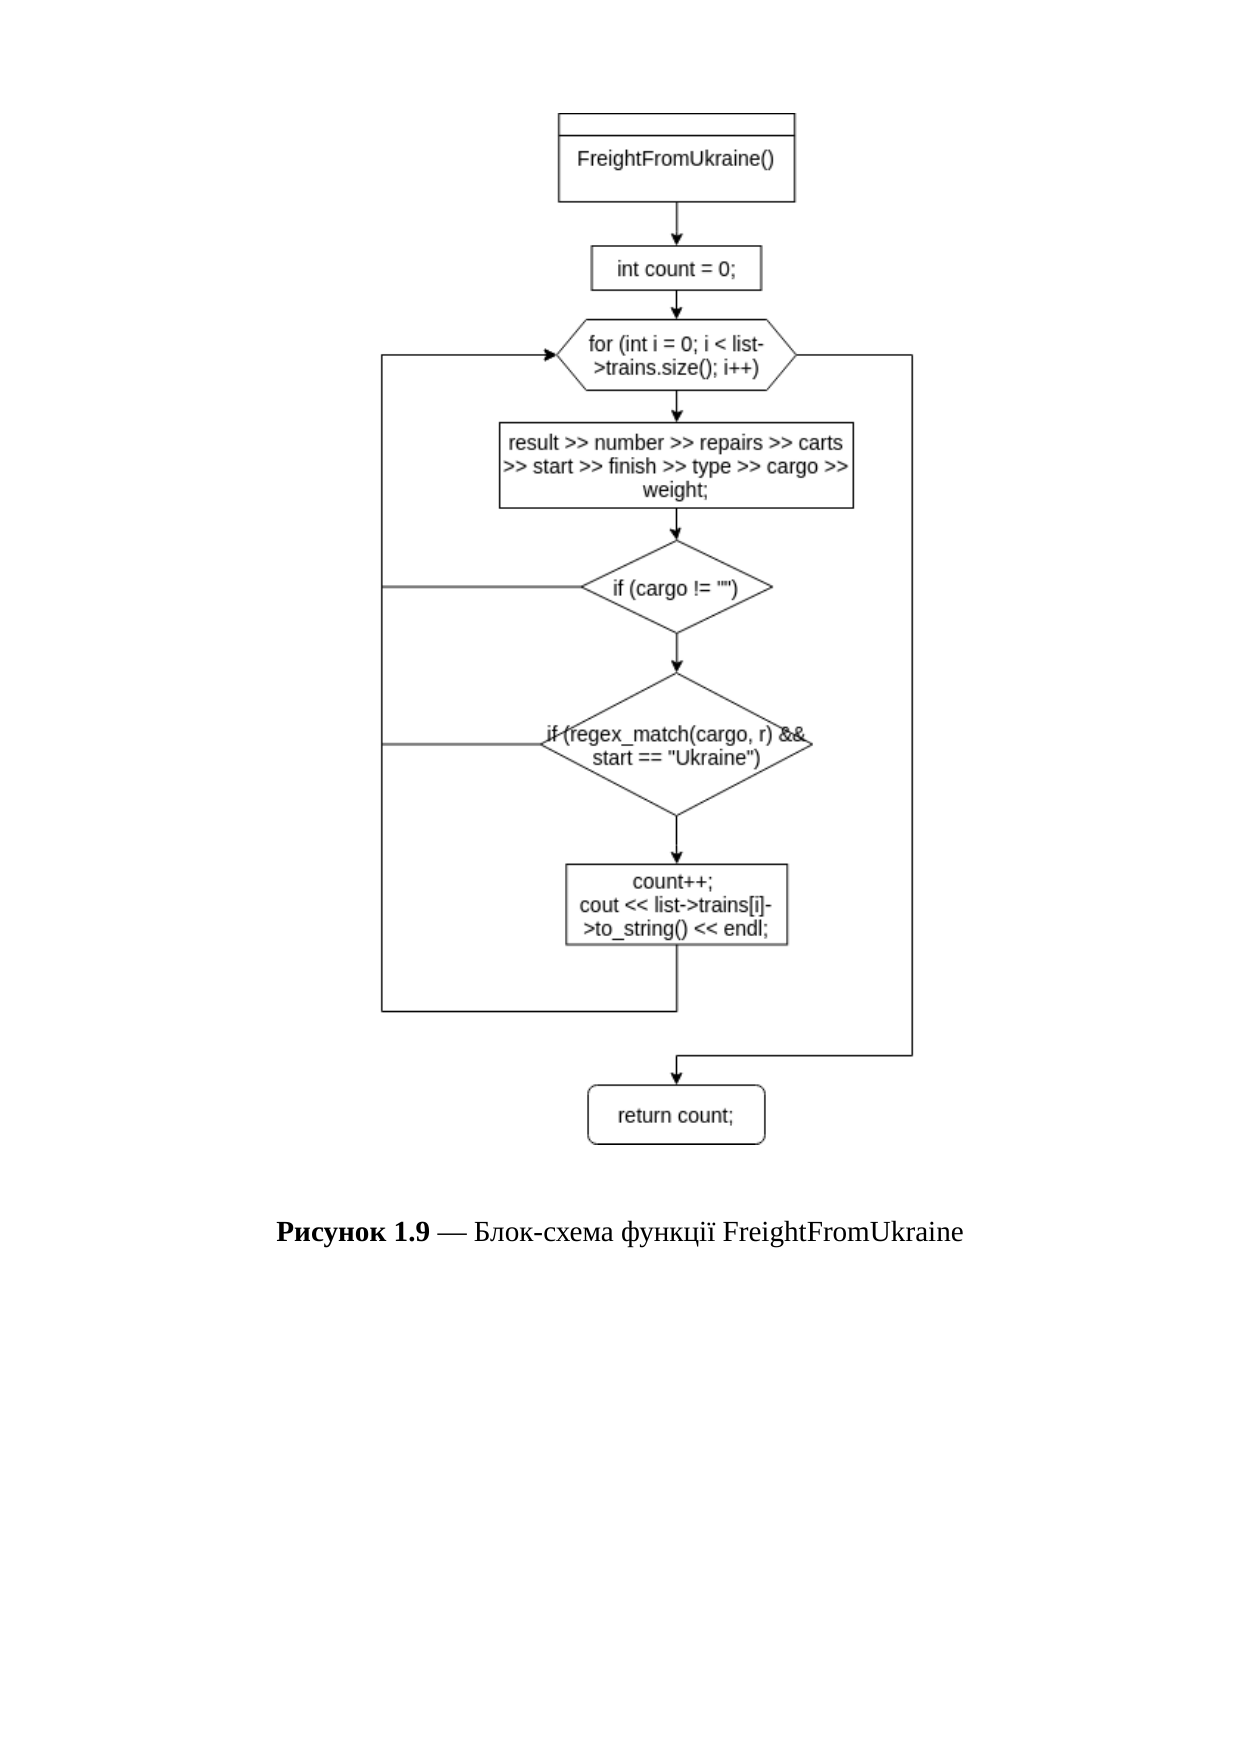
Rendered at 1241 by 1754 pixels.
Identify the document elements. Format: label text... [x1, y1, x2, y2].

text Рисунок 1.9 — Блок-схема функції FreightFromUkraine [118, 1214, 1122, 1247]
picture [371, 113, 925, 1145]
